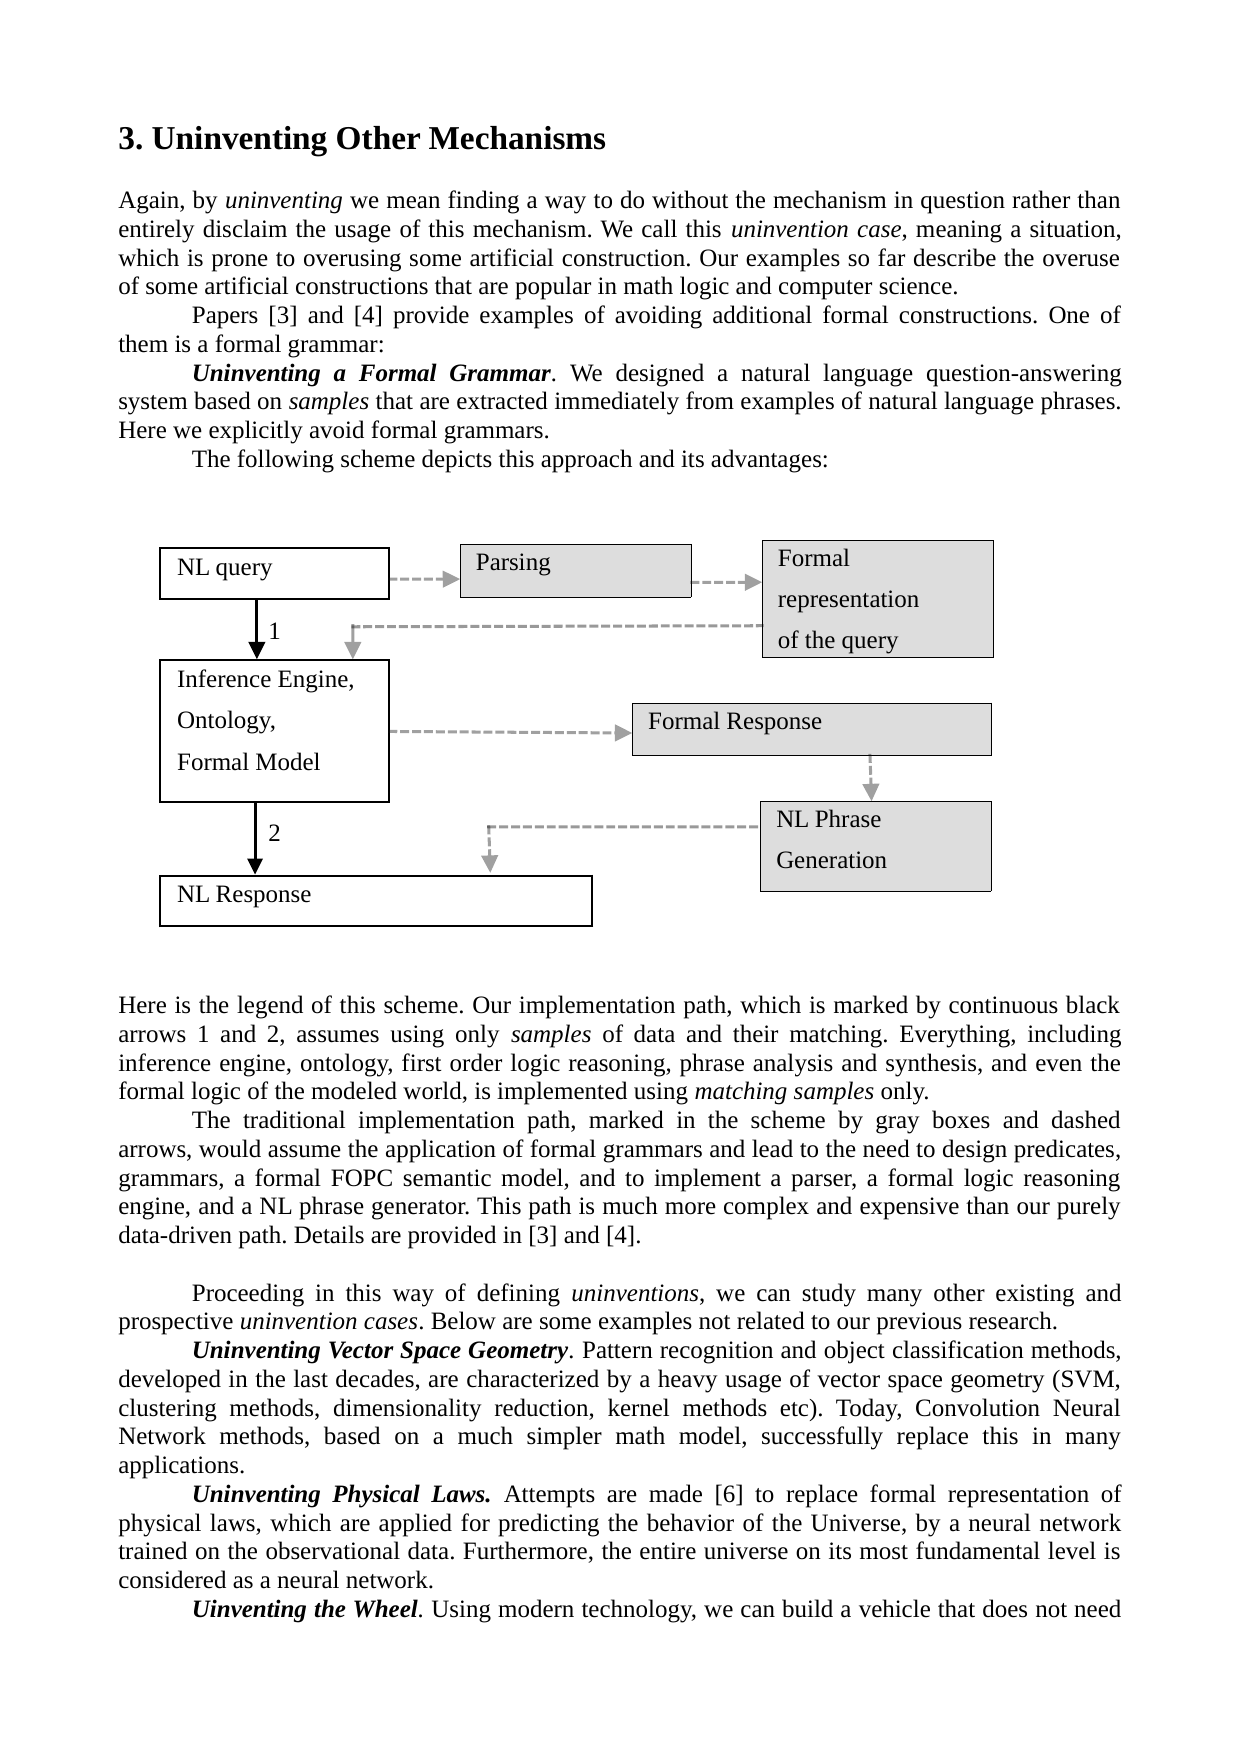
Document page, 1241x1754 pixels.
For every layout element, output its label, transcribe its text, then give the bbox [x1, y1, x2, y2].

text Formal Model [164, 747, 385, 776]
text 3. Uninventing Other Mechanisms [118, 118, 1122, 156]
text [118, 616, 255, 645]
text The following scheme depicts this approach and its advantages: [118, 444, 1122, 473]
text of the query [765, 626, 990, 654]
text 1 [258, 616, 762, 645]
text NL query [164, 552, 385, 581]
text Uninventing Physical Laws. Attempts are made [6] to replace formal representation of physical laws, which are applied for predicting the behavior of the Universe, by a neural network trained on the observational data. Furthermore, the entire universe on its most fundamental level is considered as a neural network. [118, 1479, 1122, 1594]
text [992, 818, 1122, 846]
text Uinventing the Wheel. Using modern technology, we can build a vehicle that does not need [118, 1594, 1122, 1623]
text NL Response [164, 879, 588, 908]
text representation [765, 584, 990, 613]
text Papers [3] and [4] provide examples of avoiding additional formal constructions. One of them is a formal grammar: [118, 300, 1122, 358]
text [994, 616, 1122, 645]
text Formal Response [635, 706, 988, 734]
text Uninventing a Formal Grammar. We designed a natural language question-answering system based on samples that are extracted immediately from examples of natural language phrases. Here we explicitly avoid formal grammars. [118, 358, 1122, 444]
text Generation [763, 846, 988, 874]
text Again, by uninventing we mean finding a way to do without the mechanism in question rather than entirely disclaim the usage of this mechanism. We call this uninvention case, meaning a situation, which is prone to overusing some artificial construction. Our examples so far describe the overuse of some artificial constructions that are popular in math logic and computer science. [118, 185, 1122, 300]
text NL Phrase [763, 804, 988, 833]
text Inference Engine, [164, 664, 385, 693]
text The traditional implementation path, marked in the scheme by gray boxes and dashed arrows, would assume the application of formal grammars and lead to the need to design predicates, grammars, a formal FOPC semantic model, and to implement a parser, a formal logic reasoning engine, and a NL phrase generator. This path is much more complex and expensive than our purely data-driven path. Details are provided in [3] and [4]. [118, 1105, 1122, 1249]
text 2 [257, 818, 760, 846]
text Here is the legend of this scheme. Our implementation path, which is marked by continuous black arrows 1 and 2, assumes using only samples of data and their matching. Everything, including inference engine, ontology, first order logic reasoning, phrase analysis and synthesis, and even the formal logic of the modeled world, is implemented using matching samples only. [118, 990, 1122, 1105]
text Proceeding in this way of defining uninventions, we can study many other existing and prospective uninvention cases. Below are some examples not related to our previous research. [118, 1278, 1122, 1335]
text [118, 818, 254, 846]
text Parsing [463, 547, 688, 576]
text Formal [765, 543, 990, 572]
text Uninventing Vector Space Geometry. Pattern recognition and object classification methods, developed in the last decades, are characterized by a heavy usage of vector space geometry (SVM, clustering methods, dimensionality reduction, kernel methods etc). Today, Convolution Neural Network methods, based on a much simpler math model, successfully replace this in many applications. [118, 1335, 1122, 1479]
text Ontology, [164, 706, 385, 734]
